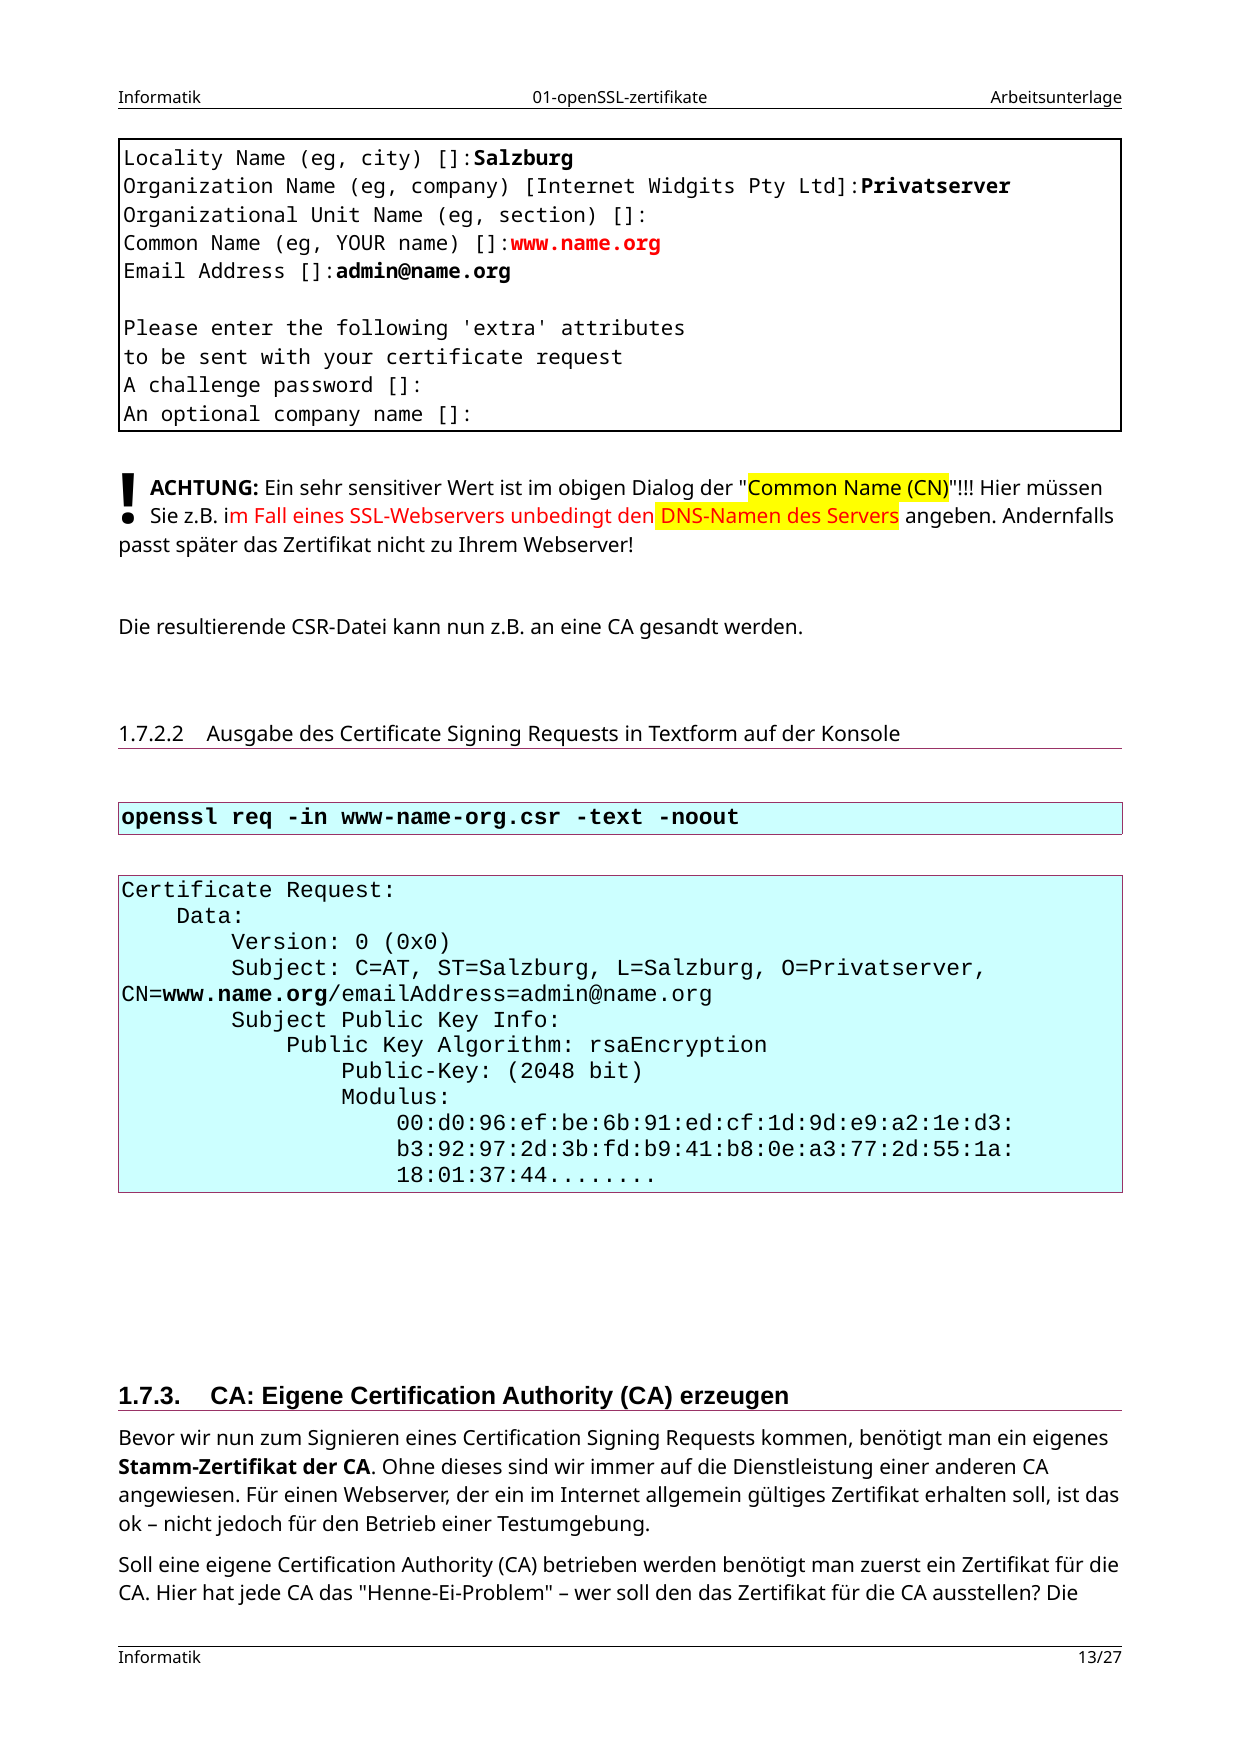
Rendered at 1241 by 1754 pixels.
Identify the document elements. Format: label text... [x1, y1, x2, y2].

text openssl req -in www-name-org.csr -text -noout [119, 803, 1122, 834]
text Please enter the following 'extra' attributes [120, 308, 1120, 337]
text Common Name (eg, YOUR name) []:www.name.org [120, 223, 1120, 252]
subtitle Ausgabe des Certificate Signing Requests in Textform auf der Konsole [118, 719, 1122, 748]
text Subject: C=AT, ST=Salzburg, L=Salzburg, O=Privatserver, CN=www.name.org/emailAddress=admin@name.org [119, 953, 1122, 1005]
text !ACHTUNG: Ein sehr sensitiver Wert ist im obigen Dialog der "Common Name (CN)"!!! Hier müssen Sie z.B. im Fall eines SSL-Webservers unbedingt den DNS-Namen des Servers angeben. Andernfalls passt später das Zertifikat nicht zu Ihrem Webserver! [118, 473, 1122, 558]
text Data: [119, 901, 1122, 927]
text Public Key Algorithm: rsaEncryption [119, 1031, 1122, 1057]
text Email Address []:admin@name.org [120, 252, 1120, 285]
text b3:92:97:2d:3b:fd:b9:41:b8:0e:a3:77:2d:55:1a: [119, 1134, 1122, 1161]
text Certificate Request: [119, 876, 1122, 901]
text to be sent with your certificate request [120, 337, 1120, 365]
text Modulus: [119, 1083, 1122, 1109]
text Version: 0 (0x0) [119, 927, 1122, 953]
text An optional company name []: [120, 394, 1120, 430]
text Soll eine eigene Certification Authority (CA) betrieben werden benötigt man zuerst ein Zertifikat für die CA. Hier hat jede CA das "Henne-Ei-Problem" – wer soll den das Zertifikat für die CA ausstellen? Die [118, 1550, 1122, 1607]
text Locality Name (eg, city) []:Salzburg [120, 140, 1120, 166]
text Subject Public Key Info: [119, 1005, 1122, 1031]
text Organization Name (eg, company) [Internet Widgits Pty Ltd]:Privatserver [120, 166, 1120, 195]
subtitle CA: Eigene Certification Authority (CA) erzeugen [118, 1381, 1122, 1410]
text 18:01:37:44........ [119, 1161, 1122, 1192]
text 00:d0:96:ef:be:6b:91:ed:cf:1d:9d:e9:a2:1e:d3: [119, 1109, 1122, 1134]
text Die resultierende CSR-Datei kann nun z.B. an eine CA gesandt werden. [118, 612, 1122, 640]
text Organizational Unit Name (eg, section) []: [120, 195, 1120, 223]
text Public-Key: (2048 bit) [119, 1057, 1122, 1083]
text Bevor wir nun zum Signieren eines Certification Signing Requests kommen, benötigt man ein eigenes Stamm-Zertifikat der CA. Ohne dieses sind wir immer auf die Dienstleistung einer anderen CA angewiesen. Für einen Webserver, der ein im Internet allgemein gültiges Zertifikat erhalten soll, ist das ok – nicht jedoch für den Betrieb einer Testumgebung. [118, 1423, 1122, 1537]
text A challenge password []: [120, 365, 1120, 394]
